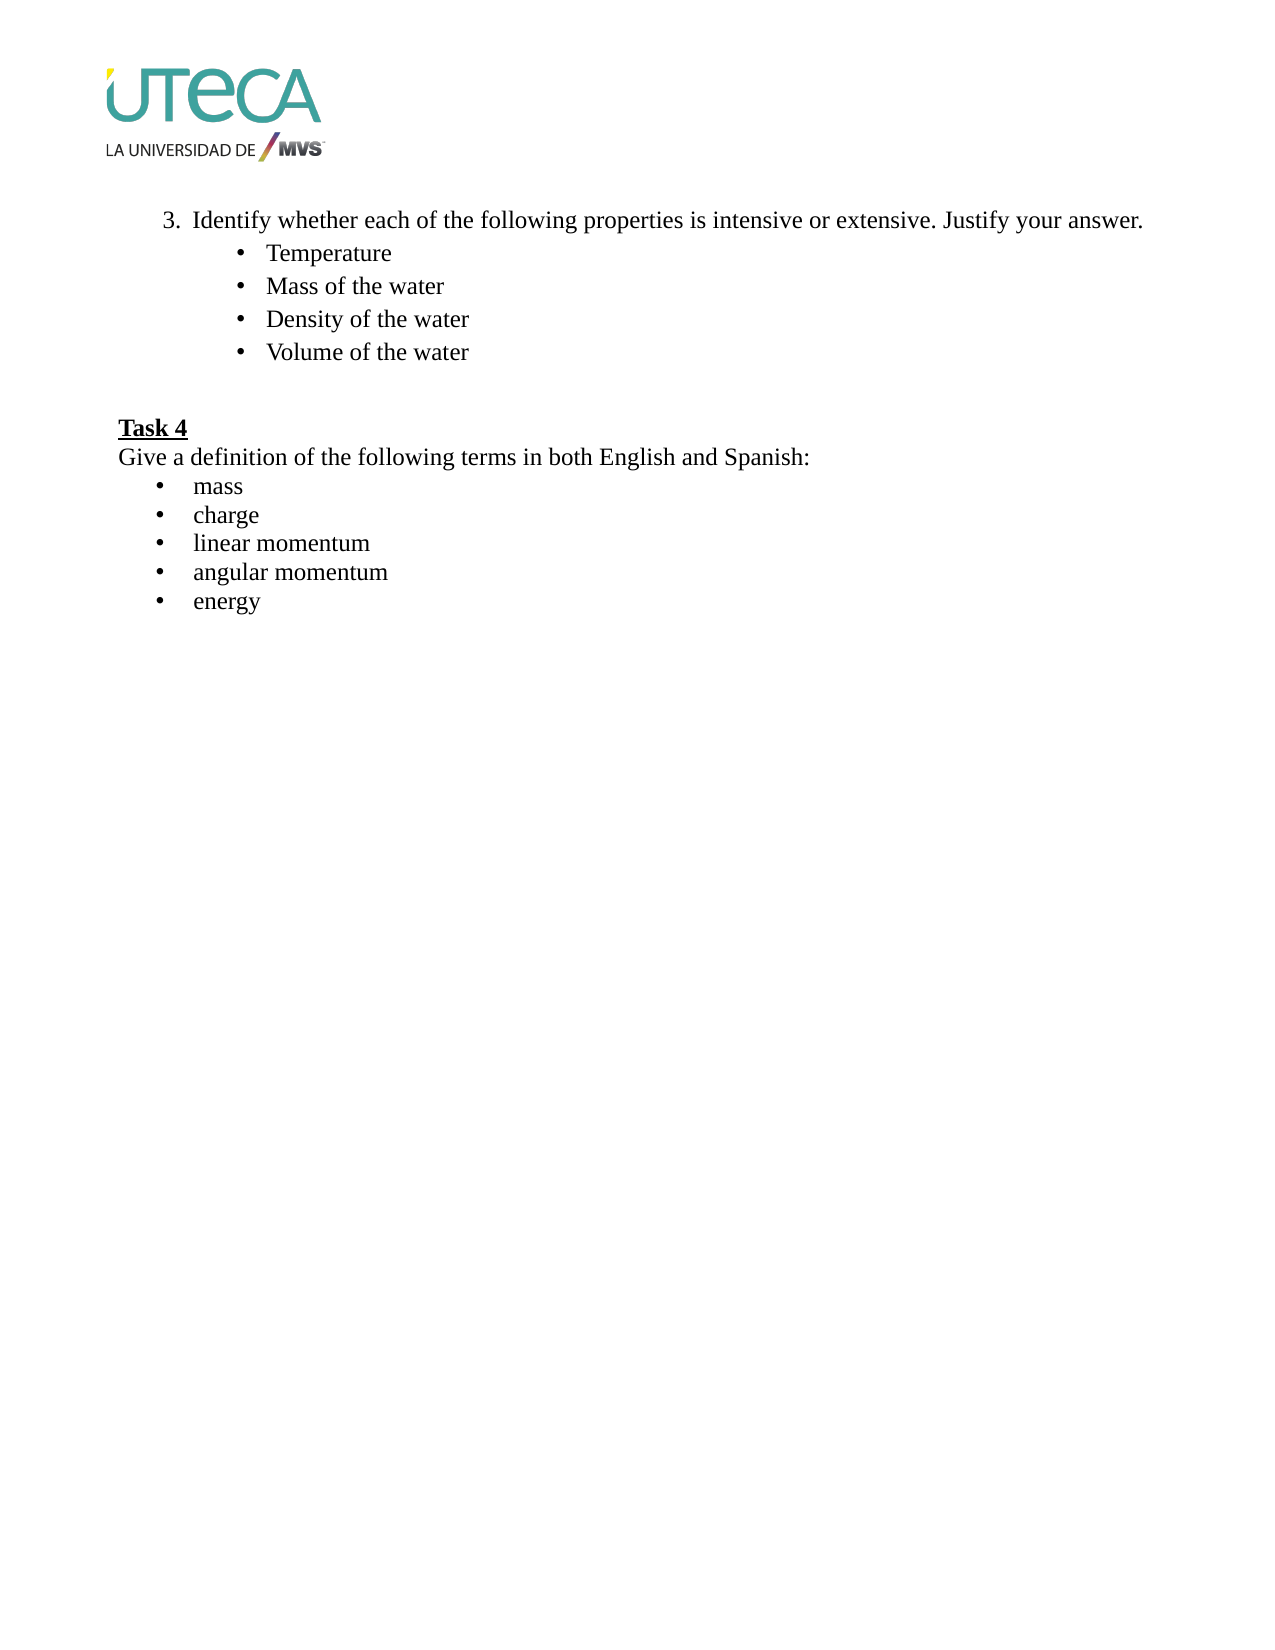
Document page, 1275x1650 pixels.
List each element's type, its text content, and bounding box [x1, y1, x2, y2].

list angular momentum [156, 557, 1157, 586]
list Density of the water [236, 304, 1157, 333]
list Temperature [236, 238, 1157, 267]
picture [104, 64, 328, 166]
list linear momentum [156, 528, 1157, 557]
list charge [156, 500, 1157, 528]
text Task 4 [118, 413, 1157, 442]
list mass [156, 471, 1157, 500]
list Mass of the water [236, 271, 1157, 300]
list Identify whether each of the following properties is intensive or extensive. Justify your answer. [162, 205, 1157, 234]
list Volume of the water [236, 337, 1157, 366]
list energy [156, 586, 1157, 615]
text Give a definition of the following terms in both English and Spanish: [118, 442, 1157, 471]
